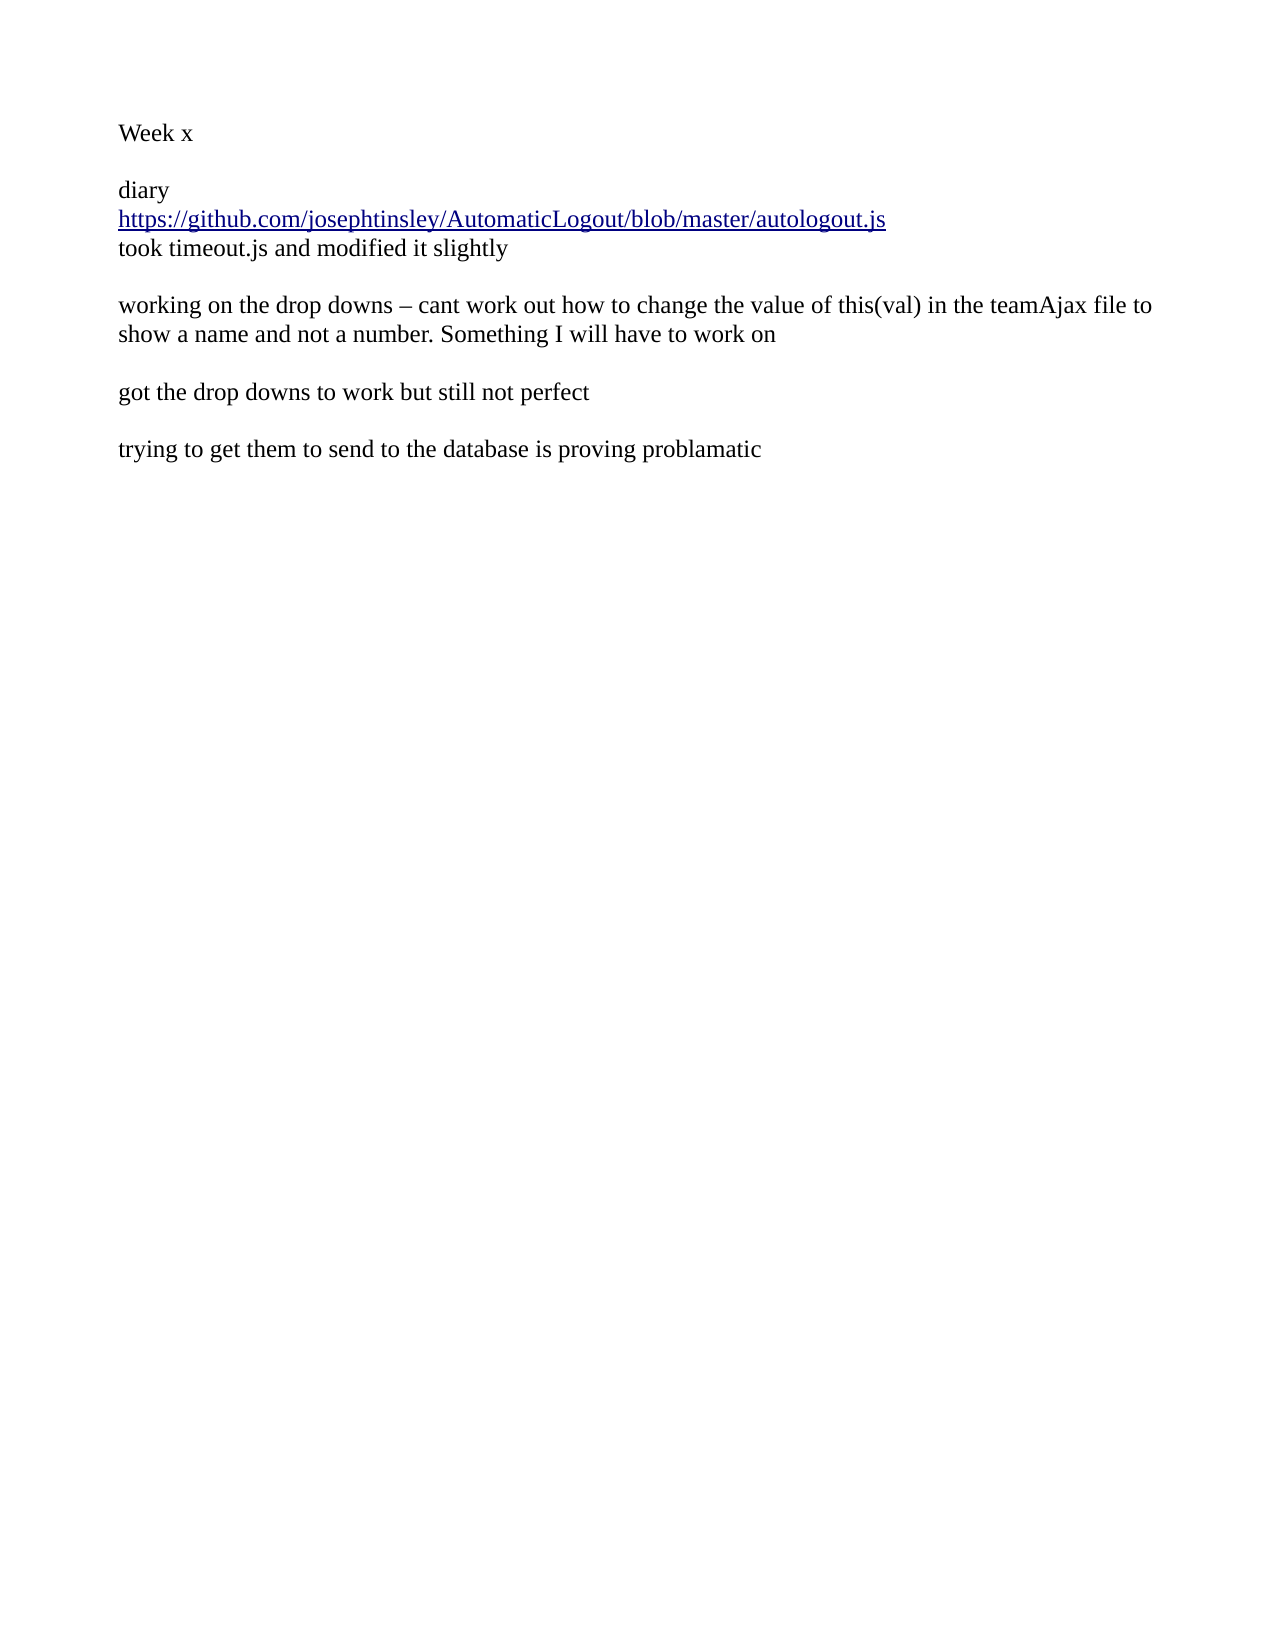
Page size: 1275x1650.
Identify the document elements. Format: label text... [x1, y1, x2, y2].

text trying to get them to send to the database is proving problamatic [118, 434, 1157, 463]
text Week x [118, 118, 1157, 147]
text working on the drop downs – cant work out how to change the value of this(val) in the teamAjax file to show a name and not a number. Something I will have to work on [118, 291, 1157, 348]
text https://github.com/josephtinsley/AutomaticLogout/blob/master/autologout.js [118, 204, 1157, 233]
text got the drop downs to work but still not perfect [118, 377, 1157, 406]
text diary [118, 176, 1157, 204]
text took timeout.js and modified it slightly [118, 233, 1157, 262]
